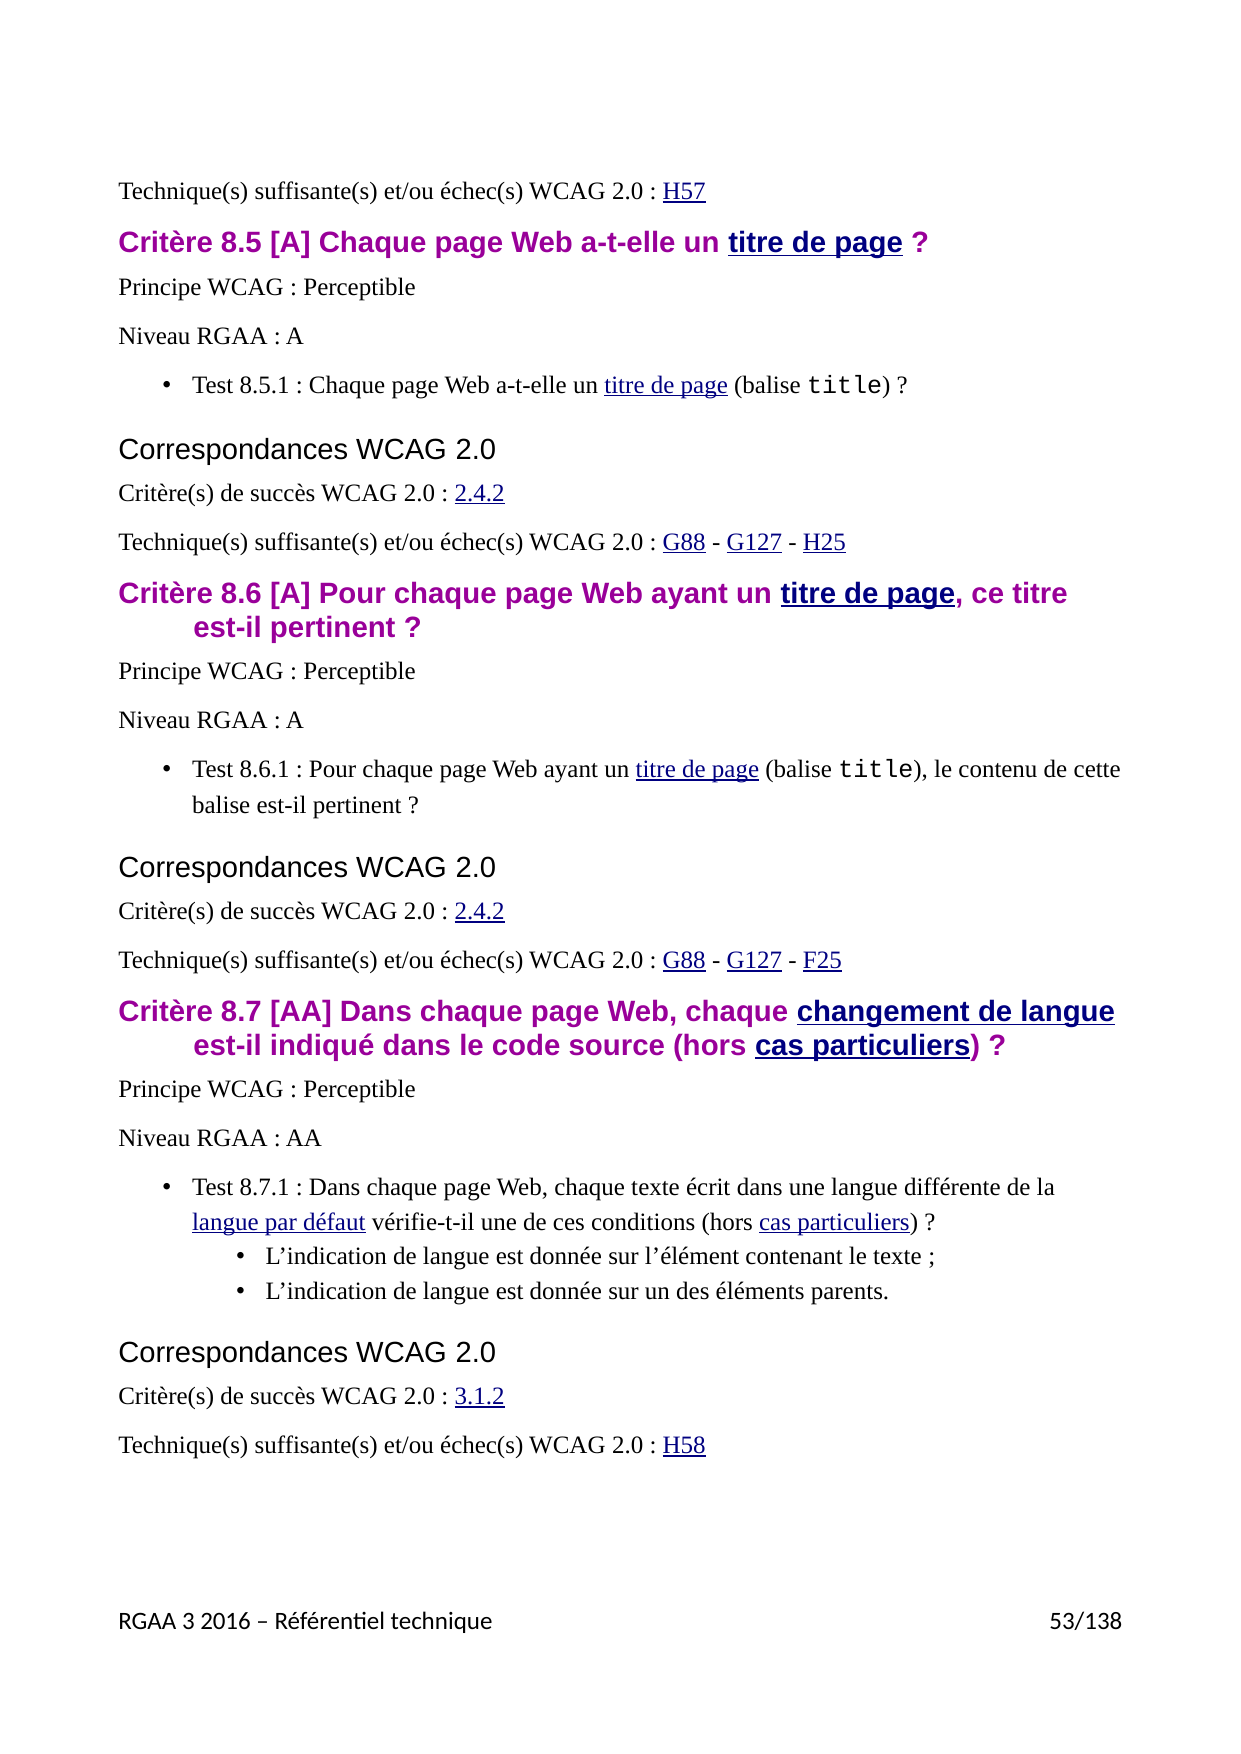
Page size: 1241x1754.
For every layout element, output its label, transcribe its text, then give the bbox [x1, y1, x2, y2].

text Principe WCAG : Perceptible [118, 272, 1122, 300]
subtitle Critère 8.5 [A] Chaque page Web a-t-elle un titre de page ? [118, 225, 1122, 259]
list Test 8.6.1 : Pour chaque page Web ayant un titre de page (balise title), le contenu de cette balise est-il pertinent ? [162, 754, 1122, 819]
text Technique(s) suffisante(s) et/ou échec(s) WCAG 2.0 : G88 - G127 - H25 [118, 527, 1122, 556]
text Technique(s) suffisante(s) et/ou échec(s) WCAG 2.0 : H57 [118, 176, 1122, 205]
text Niveau RGAA : AA [118, 1123, 1122, 1152]
list Test 8.7.1 : Dans chaque page Web, chaque texte écrit dans une langue différente de la langue par défaut vérifie-t-il une de ces conditions (hors cas particuliers) ? [162, 1172, 1122, 1236]
text Technique(s) suffisante(s) et/ou échec(s) WCAG 2.0 : H58 [118, 1430, 1122, 1459]
subtitle Critère 8.6 [A] Pour chaque page Web ayant un titre de page, ce titre est-il pertinent ? [118, 576, 1122, 643]
subtitle Correspondances WCAG 2.0 [118, 850, 1122, 884]
subtitle Correspondances WCAG 2.0 [118, 1335, 1122, 1369]
text Niveau RGAA : A [118, 321, 1122, 349]
subtitle Critère 8.7 [AA] Dans chaque page Web, chaque changement de langue est-il indiqué dans le code source (hors cas particuliers) ? [118, 994, 1122, 1062]
list L’indication de langue est donnée sur un des éléments parents. [236, 1276, 1122, 1304]
text Critère(s) de succès WCAG 2.0 : 3.1.2 [118, 1381, 1122, 1410]
text Niveau RGAA : A [118, 705, 1122, 734]
text Critère(s) de succès WCAG 2.0 : 2.4.2 [118, 478, 1122, 507]
text Critère(s) de succès WCAG 2.0 : 2.4.2 [118, 896, 1122, 925]
text Principe WCAG : Perceptible [118, 656, 1122, 685]
list Test 8.5.1 : Chaque page Web a-t-elle un titre de page (balise title) ? [162, 370, 1122, 401]
text Technique(s) suffisante(s) et/ou échec(s) WCAG 2.0 : G88 - G127 - F25 [118, 945, 1122, 974]
text Principe WCAG : Perceptible [118, 1074, 1122, 1103]
list L’indication de langue est donnée sur l’élément contenant le texte ; [236, 1241, 1122, 1270]
subtitle Correspondances WCAG 2.0 [118, 432, 1122, 465]
